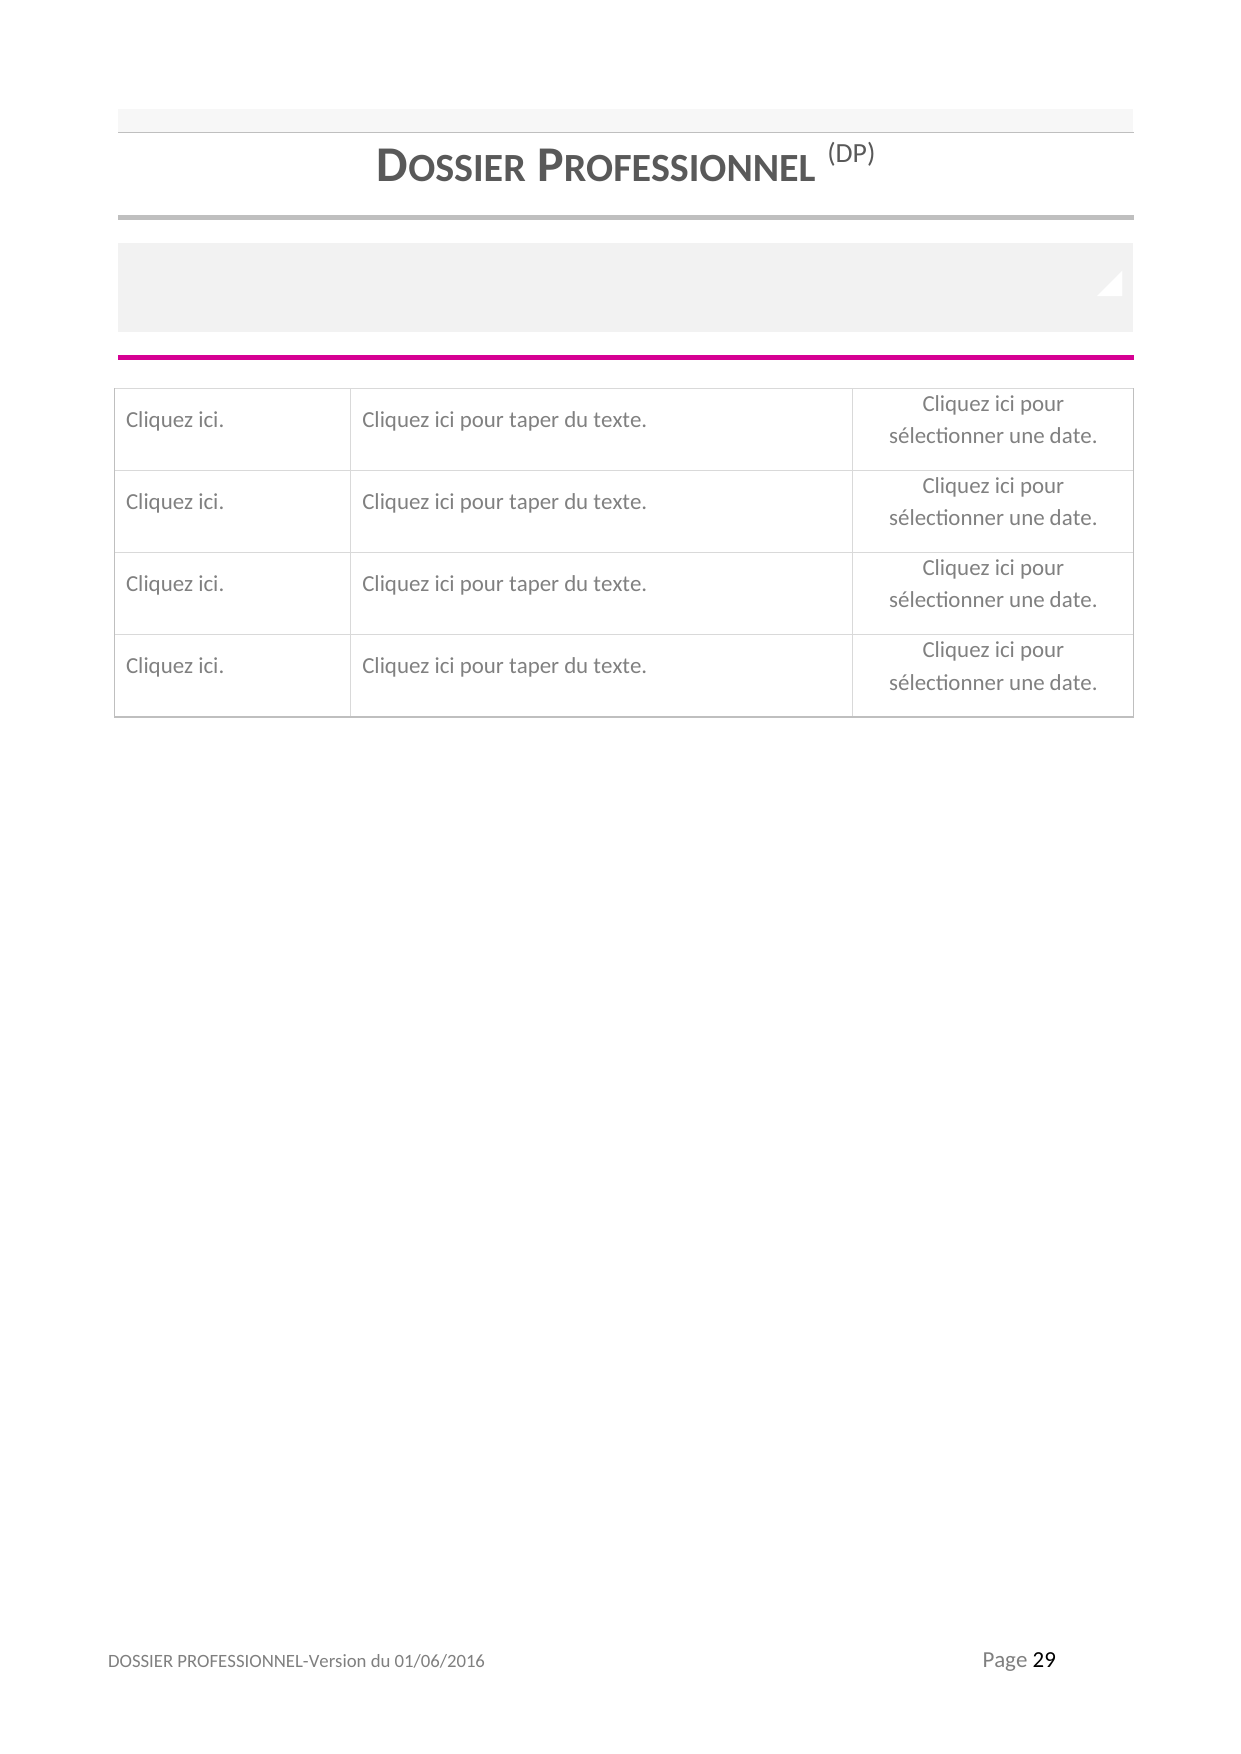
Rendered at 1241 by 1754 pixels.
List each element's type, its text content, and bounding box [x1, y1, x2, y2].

table_cell Cliquez ici. [115, 553, 350, 634]
table_cell Cliquez ici pour taper du texte. [351, 553, 852, 634]
table_cell Cliquez ici. [115, 471, 350, 552]
table_cell Cliquez ici pour sélectionner une date. [853, 471, 1133, 552]
table_cell Cliquez ici pour sélectionner une date. [853, 389, 1133, 470]
table_cell Cliquez ici pour taper du texte. [351, 635, 852, 716]
table_cell Cliquez ici. [115, 635, 350, 716]
table_cell Cliquez ici pour taper du texte. [351, 389, 852, 470]
table_cell Cliquez ici pour taper du texte. [351, 471, 852, 552]
table_cell Cliquez ici pour sélectionner une date. [853, 553, 1133, 634]
table_cell Cliquez ici pour sélectionner une date. [853, 635, 1133, 716]
table_cell Cliquez ici. [115, 389, 350, 470]
